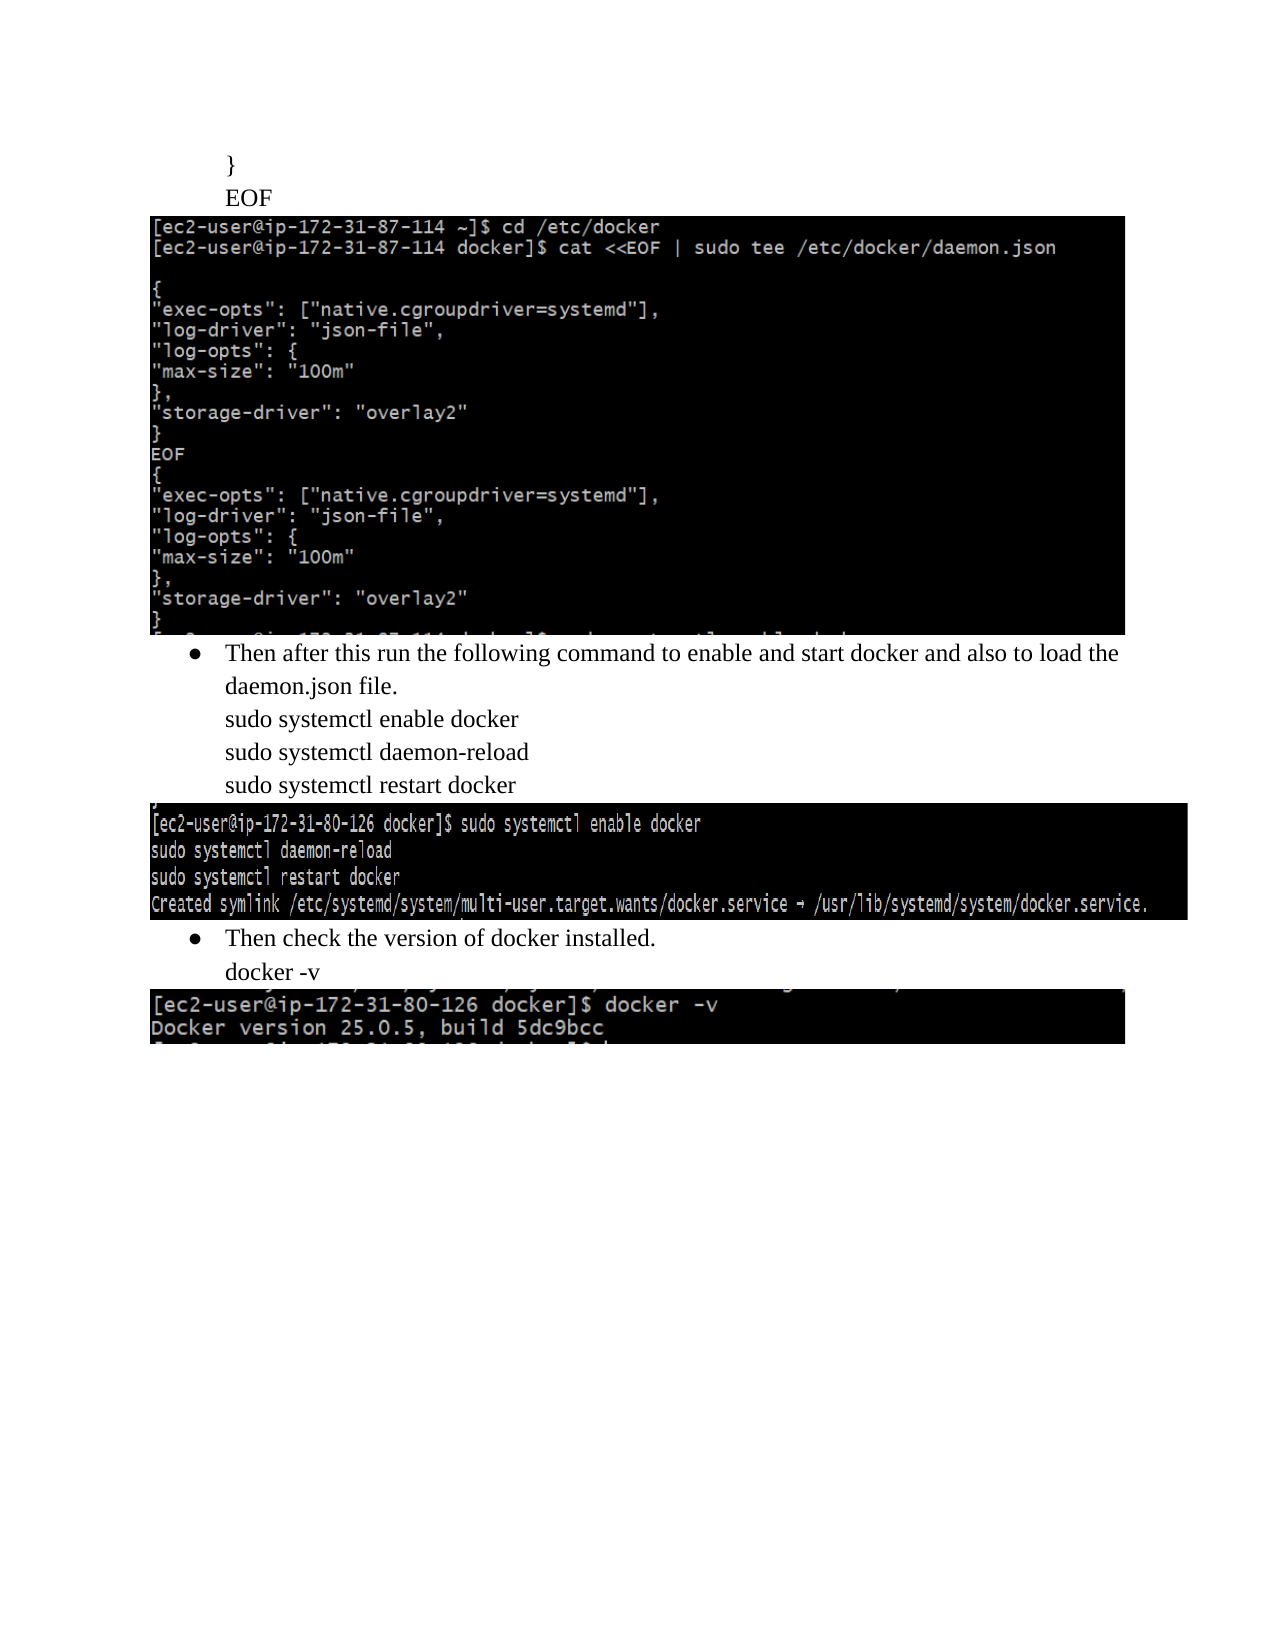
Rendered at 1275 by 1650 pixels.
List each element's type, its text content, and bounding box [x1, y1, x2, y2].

list Then check the version of docker installed. [187, 923, 1125, 952]
text } [225, 150, 1125, 179]
picture [150, 803, 1188, 920]
text docker -v [225, 957, 1125, 985]
text sudo systemctl daemon-reload [225, 737, 1125, 766]
text sudo systemctl enable docker [225, 704, 1125, 733]
list Then after this run the following command to enable and start docker and also to load the daemon.json file. [187, 638, 1125, 700]
picture [150, 989, 1125, 1044]
picture [150, 216, 1125, 635]
text EOF [150, 183, 1125, 212]
text sudo systemctl restart docker [225, 770, 1125, 799]
